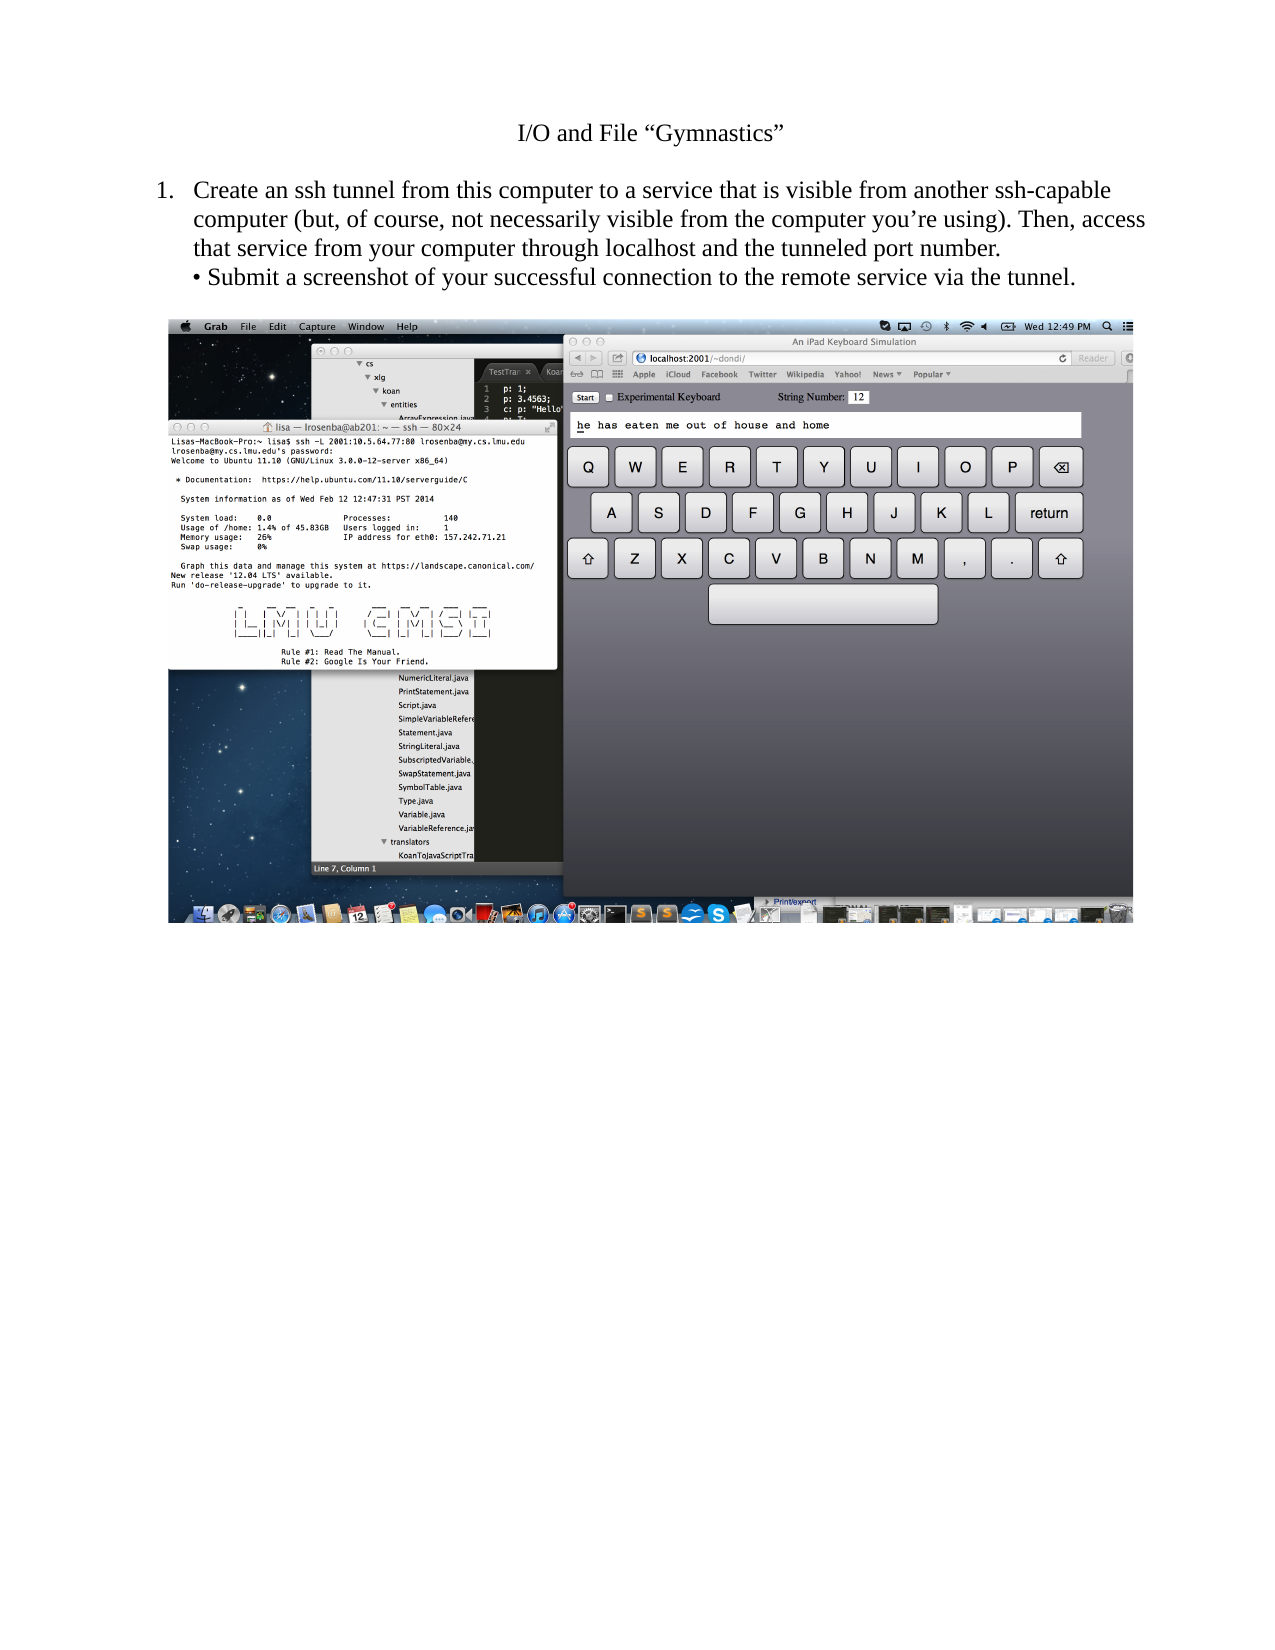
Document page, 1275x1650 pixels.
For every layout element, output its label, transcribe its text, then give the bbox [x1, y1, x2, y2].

list Create an ssh tunnel from this computer to a service that is visible from another ssh-capable computer (but, of course, not necessarily visible from the computer you’re using). Then, access that service from your computer through localhost and the tunneled port number. [156, 176, 1183, 262]
text I/O and File “Gymnastics” [118, 118, 1183, 147]
picture [168, 319, 1134, 923]
text • Submit a screenshot of your successful connection to the remote service via the tunnel. [192, 262, 1183, 291]
